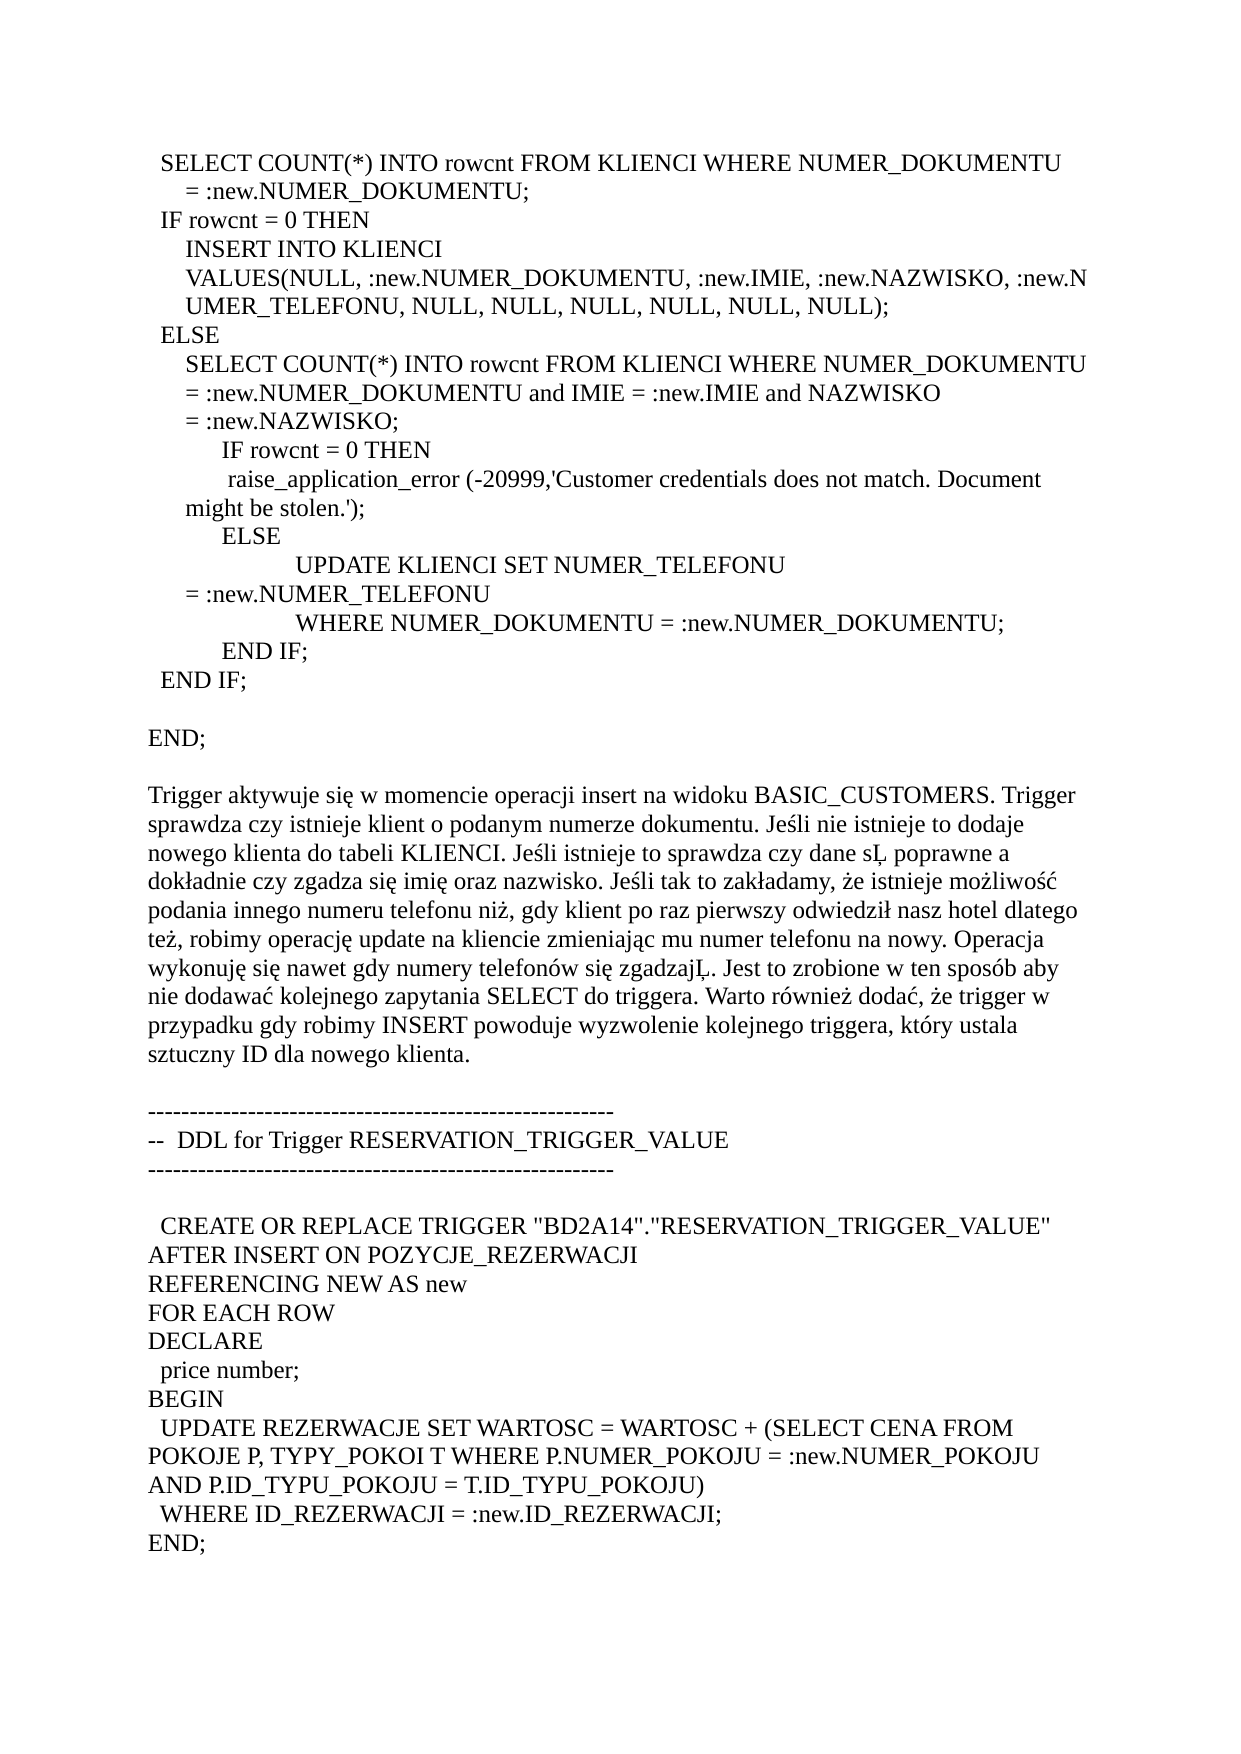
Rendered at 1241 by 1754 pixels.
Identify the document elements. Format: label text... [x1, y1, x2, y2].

text END IF; [148, 636, 1093, 665]
text UPDATE REZERWACJE SET WARTOSC = WARTOSC + (SELECT CENA FROM POKOJE P, TYPY_POKOI T WHERE P.NUMER_POKOJU = :new.NUMER_POKOJU AND P.ID_TYPU_POKOJU = T.ID_TYPU_POKOJU) [148, 1413, 1093, 1499]
text IF rowcnt = 0 THEN [148, 205, 1093, 234]
text BEGIN [148, 1384, 1093, 1413]
text SELECT COUNT(*) INTO rowcnt FROM KLIENCI WHERE NUMER_DOKUMENTU = :new.NUMER_DOKUMENTU and IMIE = :new.IMIE and NAZWISKO = :new.NAZWISKO; [148, 349, 1093, 435]
text END IF; [148, 665, 1093, 694]
text raise_application_error (-20999,'Customer credentials does not match. Document might be stolen.'); [148, 464, 1093, 521]
text WHERE NUMER_DOKUMENTU = :new.NUMER_DOKUMENTU; [148, 608, 1093, 636]
text FOR EACH ROW [148, 1298, 1093, 1326]
text IF rowcnt = 0 THEN [148, 435, 1093, 464]
text -------------------------------------------------------- [148, 1154, 1093, 1183]
text WHERE ID_REZERWACJI = :new.ID_REZERWACJI; [148, 1499, 1093, 1528]
text CREATE OR REPLACE TRIGGER "BD2A14"."RESERVATION_TRIGGER_VALUE" [148, 1211, 1093, 1240]
text UPDATE KLIENCI SET NUMER_TELEFONU = :new.NUMER_TELEFONU [148, 550, 1093, 608]
text ELSE [148, 320, 1093, 349]
text price number; [148, 1355, 1093, 1384]
text -- DDL for Trigger RESERVATION_TRIGGER_VALUE [148, 1125, 1093, 1154]
text END; [148, 1528, 1093, 1556]
text REFERENCING NEW AS new [148, 1269, 1093, 1298]
text INSERT INTO KLIENCI VALUES(NULL, :new.NUMER_DOKUMENTU, :new.IMIE, :new.NAZWISKO, :new.NUMER_TELEFONU, NULL, NULL, NULL, NULL, NULL, NULL); [148, 234, 1093, 320]
text AFTER INSERT ON POZYCJE_REZERWACJI [148, 1240, 1093, 1269]
text END; [148, 723, 1093, 751]
text Trigger aktywuje się w momencie operacji insert na widoku BASIC_CUSTOMERS. Trigger sprawdza czy istnieje klient o podanym numerze dokumentu. Jeśli nie istnieje to dodaje nowego klienta do tabeli KLIENCI. Jeśli istnieje to sprawdza czy dane sĻ poprawne a dokładnie czy zgadza się imię oraz nazwisko. Jeśli tak to zakładamy, że istnieje możliwość podania innego numeru telefonu niż, gdy klient po raz pierwszy odwiedził nasz hotel dlatego też, robimy operację update na kliencie zmieniając mu numer telefonu na nowy. Operacja wykonuję się nawet gdy numery telefonów się zgadzajĻ. Jest to zrobione w ten sposób aby nie dodawać kolejnego zapytania SELECT do triggera. Warto również dodać, że trigger w przypadku gdy robimy INSERT powoduje wyzwolenie kolejnego triggera, który ustala sztuczny ID dla nowego klienta. [148, 780, 1093, 1068]
text -------------------------------------------------------- [148, 1096, 1093, 1125]
text DECLARE [148, 1326, 1093, 1355]
text ELSE [148, 521, 1093, 550]
text SELECT COUNT(*) INTO rowcnt FROM KLIENCI WHERE NUMER_DOKUMENTU = :new.NUMER_DOKUMENTU; [148, 148, 1093, 205]
